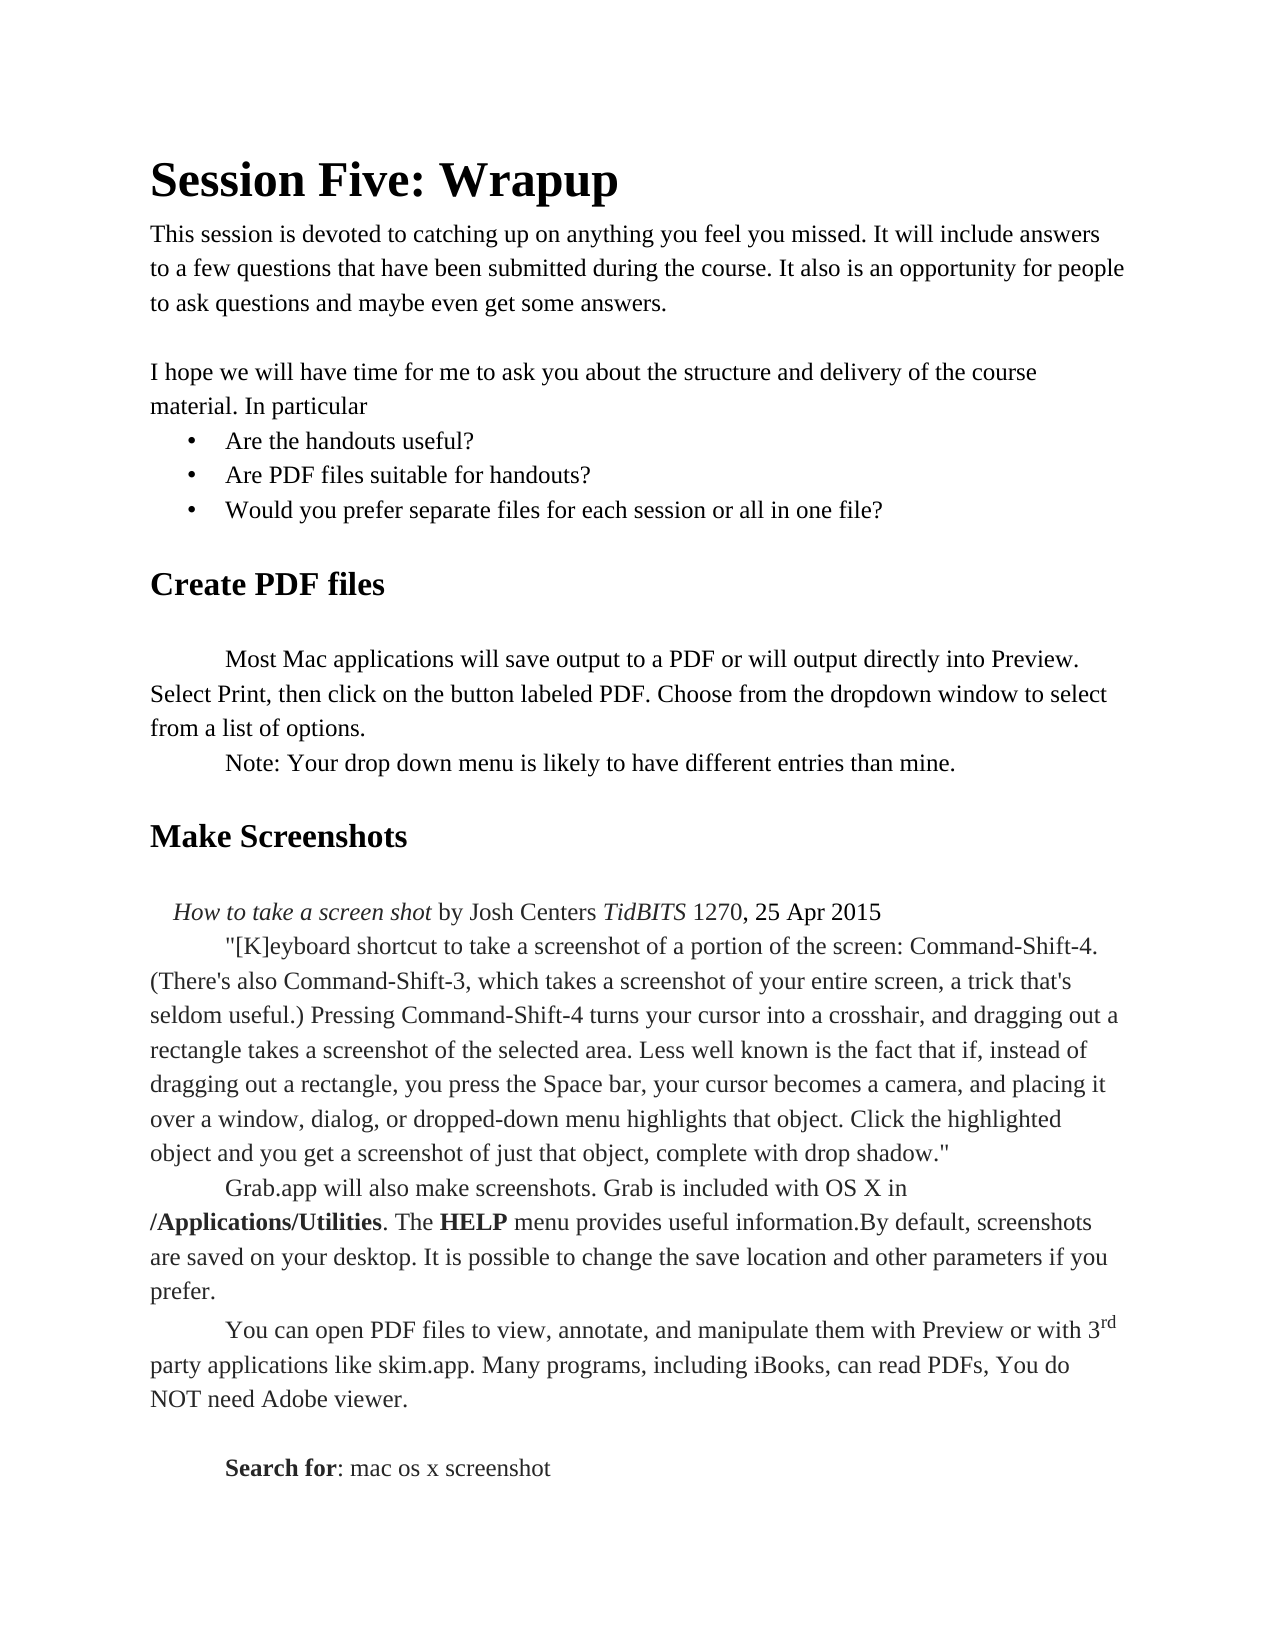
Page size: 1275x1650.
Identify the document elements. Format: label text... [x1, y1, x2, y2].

text Make Screenshots [150, 817, 1125, 855]
text This session is devoted to catching up on anything you feel you missed. It will include answers to a few questions that have been submitted during the course. It also is an opportunity for people to ask questions and maybe even get some answers. [150, 219, 1125, 317]
text Note: Your drop down menu is likely to have different entries than mine. [150, 748, 1125, 776]
list Are PDF files suitable for handouts? [187, 460, 1125, 489]
text Create PDF files [150, 564, 1125, 602]
text I hope we will have time for me to ask you about the structure and delivery of the course material. In particular [150, 357, 1125, 420]
text You can open PDF files to view, annotate, and manipulate them with Preview or with 3rd party applications like skim.app. Many programs, including iBooks, can read PDFs, You do NOT need Adobe viewer. [150, 1311, 1125, 1413]
list Would you prefer separate files for each session or all in one file? [187, 495, 1125, 523]
text Most Mac applications will save output to a PDF or will output directly into Preview. Select Print, then click on the button labeled PDF. Choose from the dropdown window to select from a list of options. [150, 644, 1125, 742]
text "[K]eyboard shortcut to take a screenshot of a portion of the screen: Command-Shift-4. (There's also Command-Shift-3, which takes a screenshot of your entire screen, a trick that's seldom useful.) Pressing Command-Shift-4 turns your cursor into a crosshair, and dragging out a rectangle takes a screenshot of the selected area. Less well known is the fact that if, instead of dragging out a rectangle, you press the Space bar, your cursor becomes a camera, and placing it over a window, dialog, or dropped-down menu highlights that object. Click the highlighted object and you get a screenshot of just that object, complete with drop shadow." [150, 931, 1125, 1167]
list Are the handouts useful? [187, 426, 1125, 454]
text Grab.app will also make screenshots. Grab is included with OS X in /Applications/Utilities. The HELP menu provides useful information.By default, screenshots are saved on your desktop. It is possible to change the save location and other parameters if you prefer. [150, 1173, 1125, 1305]
text Search for: mac os x screenshot [150, 1453, 1125, 1482]
text How to take a screen shot by Josh Centers TidBITS 1270, 25 Apr 2015 [173, 897, 1125, 926]
text Session Five: Wrapup [150, 150, 1125, 207]
